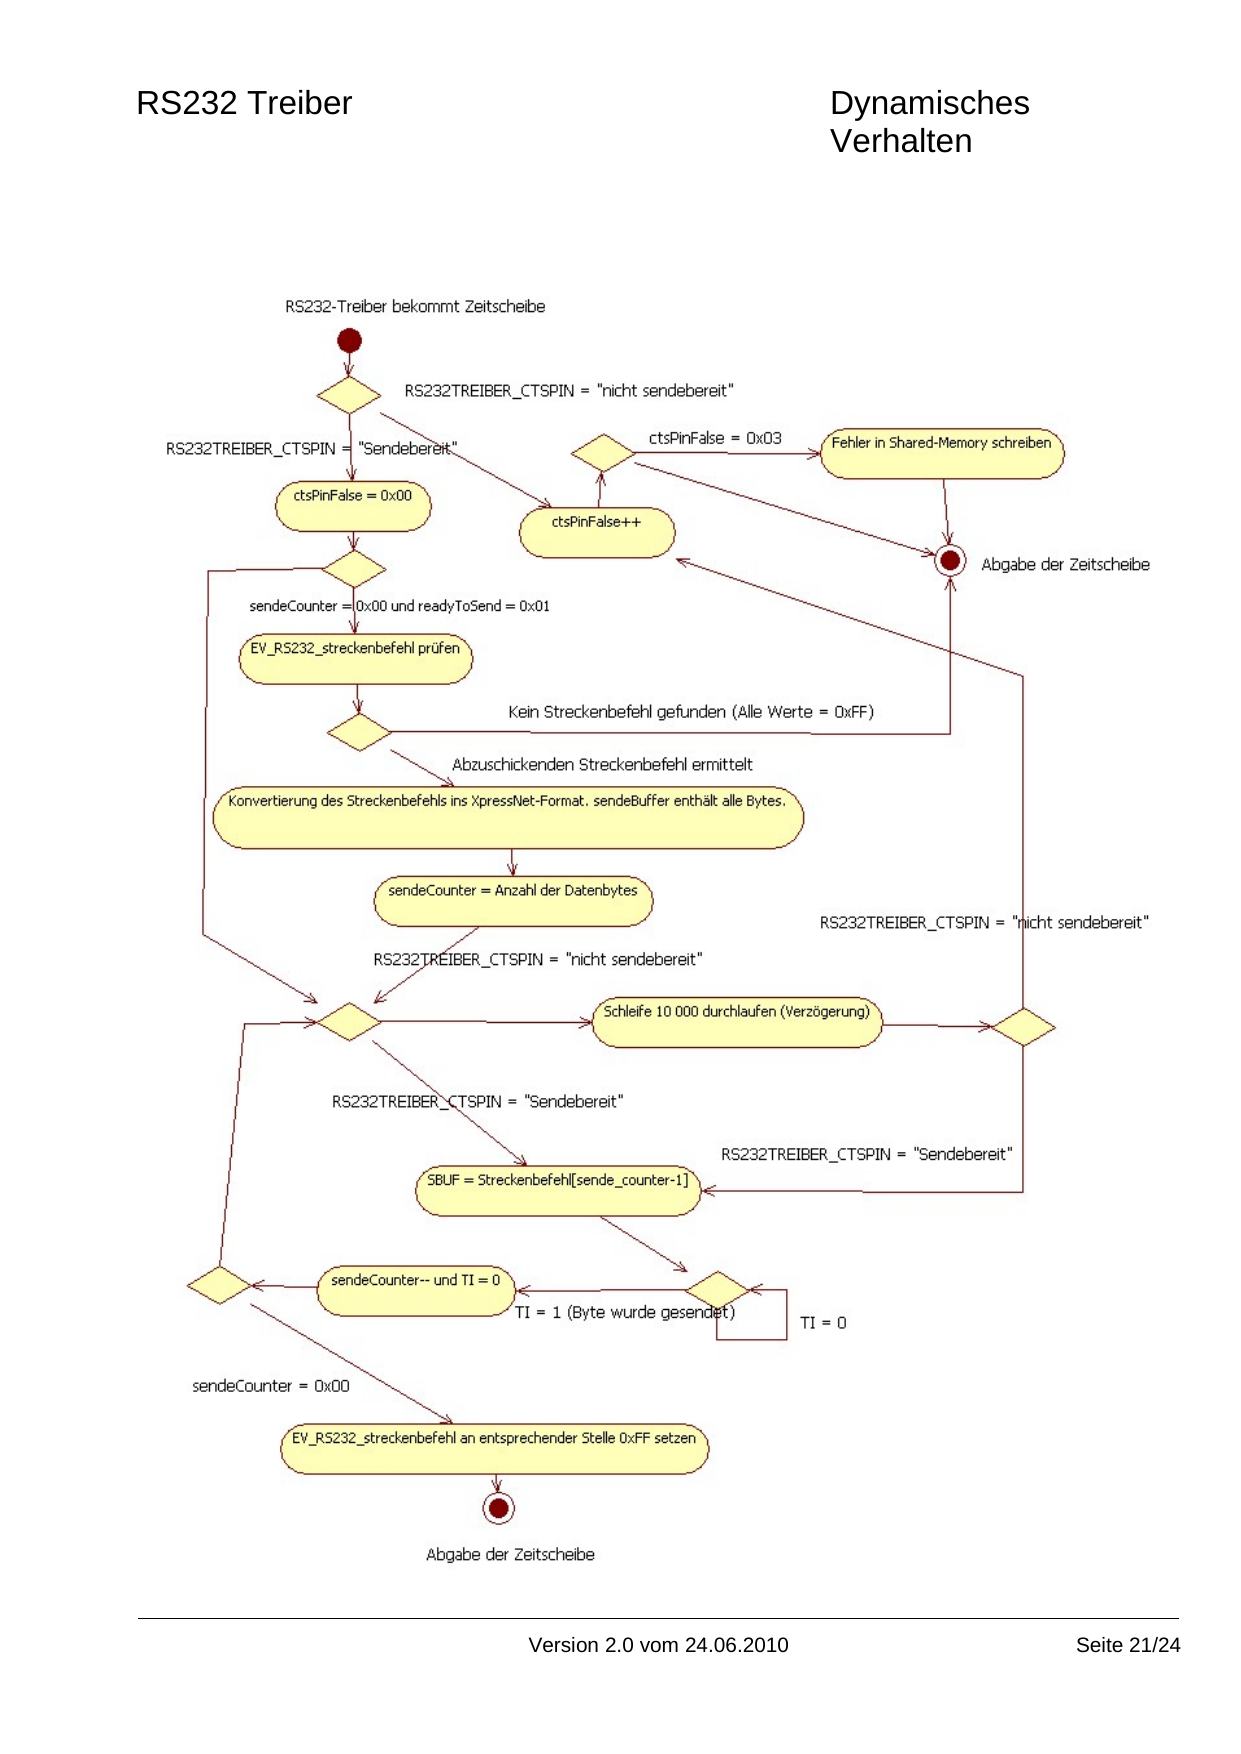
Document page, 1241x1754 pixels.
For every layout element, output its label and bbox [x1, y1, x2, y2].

picture [135, 265, 1182, 1596]
